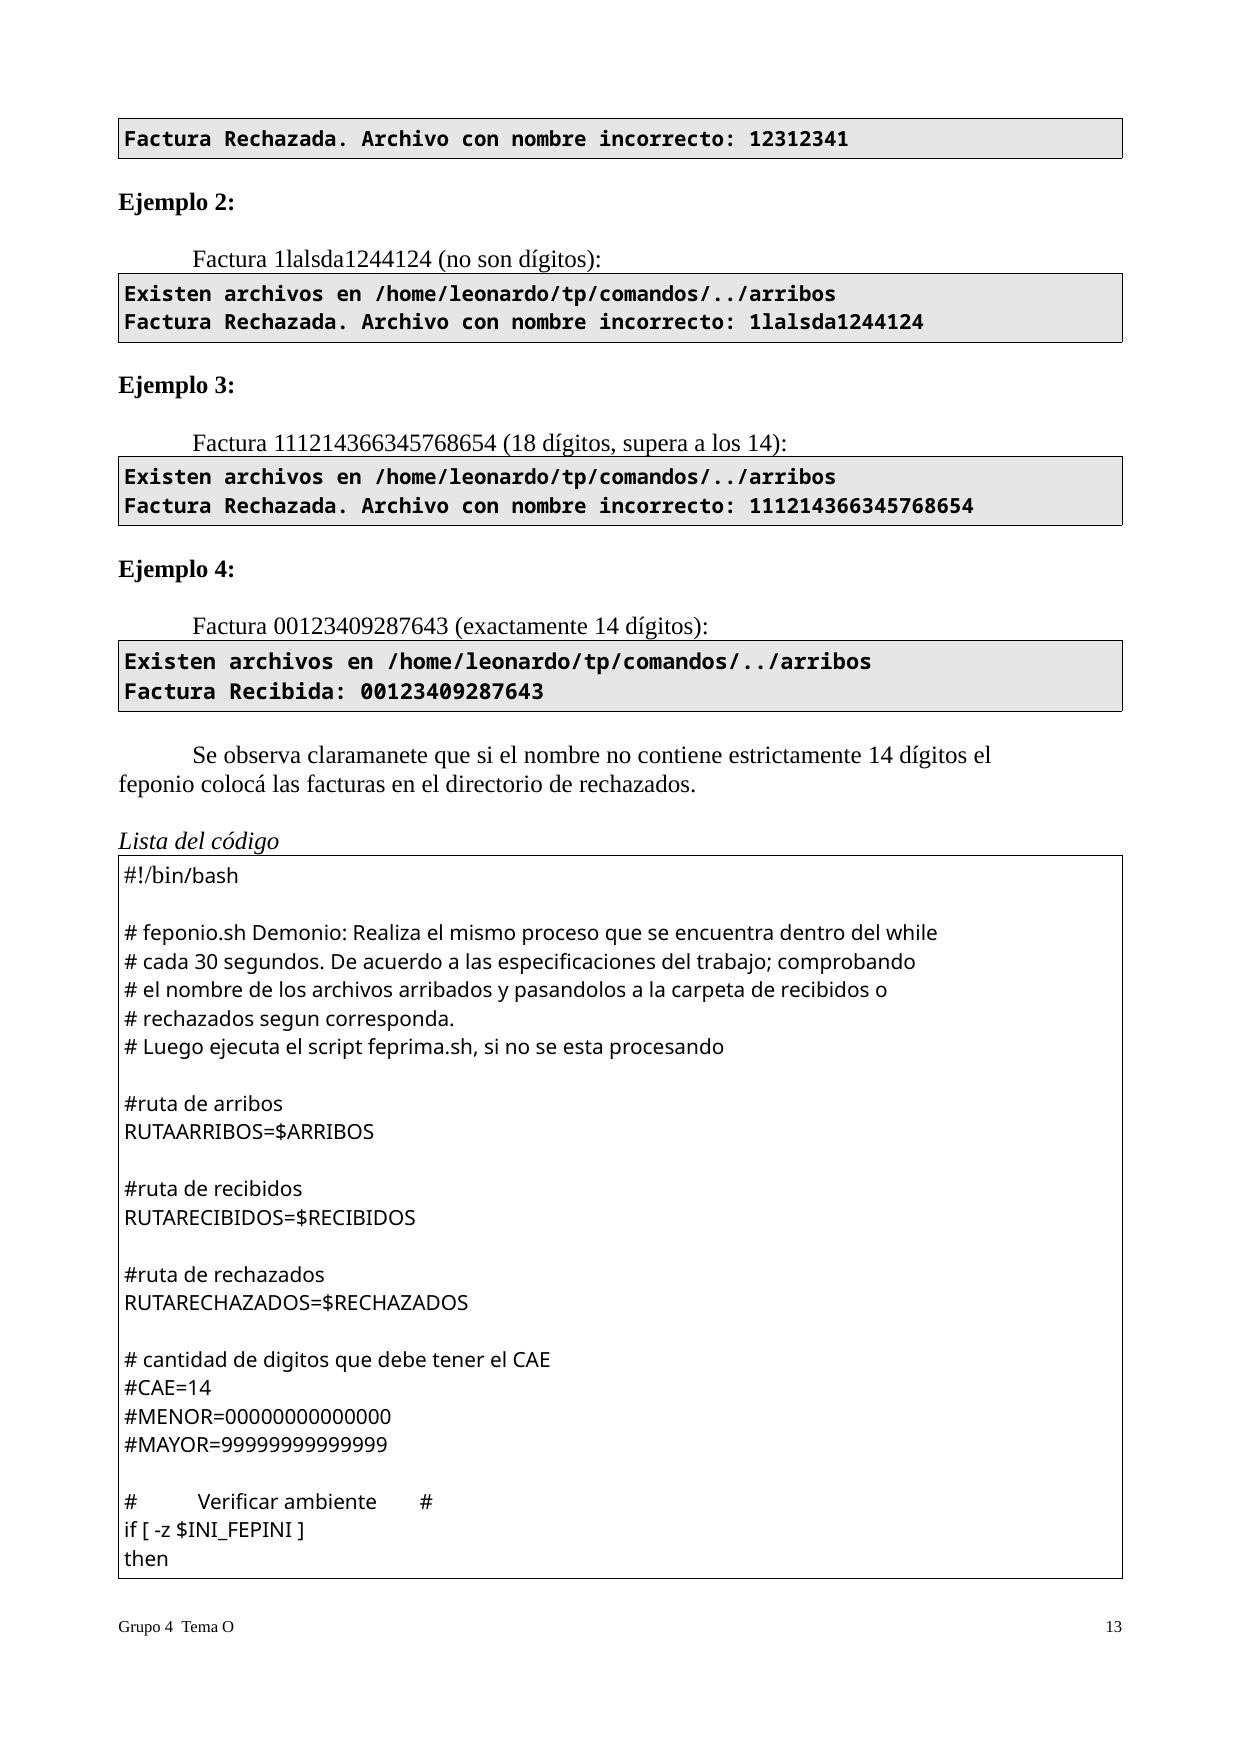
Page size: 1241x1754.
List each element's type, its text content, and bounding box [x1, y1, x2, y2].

text Ejemplo 4: [118, 554, 1122, 582]
text Lista del código [118, 826, 1122, 855]
text Factura 111214366345768654 (18 dígitos, supera a los 14): [118, 428, 1122, 456]
table_header #!/bin/bash # feponio.sh Demonio: Realiza el mismo proceso que se encuentra dentro del while # cada 30 segundos. De acuerdo a las especificaciones del trabajo; comprobando # el nombre de los archivos arribados y pasandolos a la carpeta de recibidos o # rechazados segun corresponda. # Luego ejecuta el script feprima.sh, si no se esta procesando #ruta de arribos RUTAARRIBOS=$ARRIBOS #ruta de recibidos RUTARECIBIDOS=$RECIBIDOS #ruta de rechazados RUTARECHAZADOS=$RECHAZADOS # cantidad de digitos que debe tener el CAE #CAE=14 #MENOR=00000000000000 #MAYOR=99999999999999 # Verificar ambiente # if [ -z $INI_FEPINI ] then [119, 856, 1122, 1578]
table_header Existen archivos en /home/leonardo/tp/comandos/../arribos Factura Rechazada. Archivo con nombre incorrecto: 111214366345768654 [119, 457, 1122, 525]
text Factura 00123409287643 (exactamente 14 dígitos): [118, 611, 1122, 640]
text Ejemplo 3: [118, 370, 1122, 399]
text Se observa claramanete que si el nombre no contiene estrictamente 14 dígitos el [118, 740, 1122, 769]
table_header Existen archivos en /home/leonardo/tp/comandos/../arribos Factura Recibida: 00123409287643 [119, 641, 1122, 711]
table_header Factura Rechazada. Archivo con nombre incorrecto: 12312341 [119, 119, 1122, 158]
table_header Existen archivos en /home/leonardo/tp/comandos/../arribos Factura Rechazada. Archivo con nombre incorrecto: 1lalsda1244124 [119, 274, 1122, 342]
text Ejemplo 2: [118, 187, 1122, 216]
text feponio colocá las facturas en el directorio de rechazados. [118, 769, 1122, 797]
text Factura 1lalsda1244124 (no son dígitos): [118, 244, 1122, 273]
